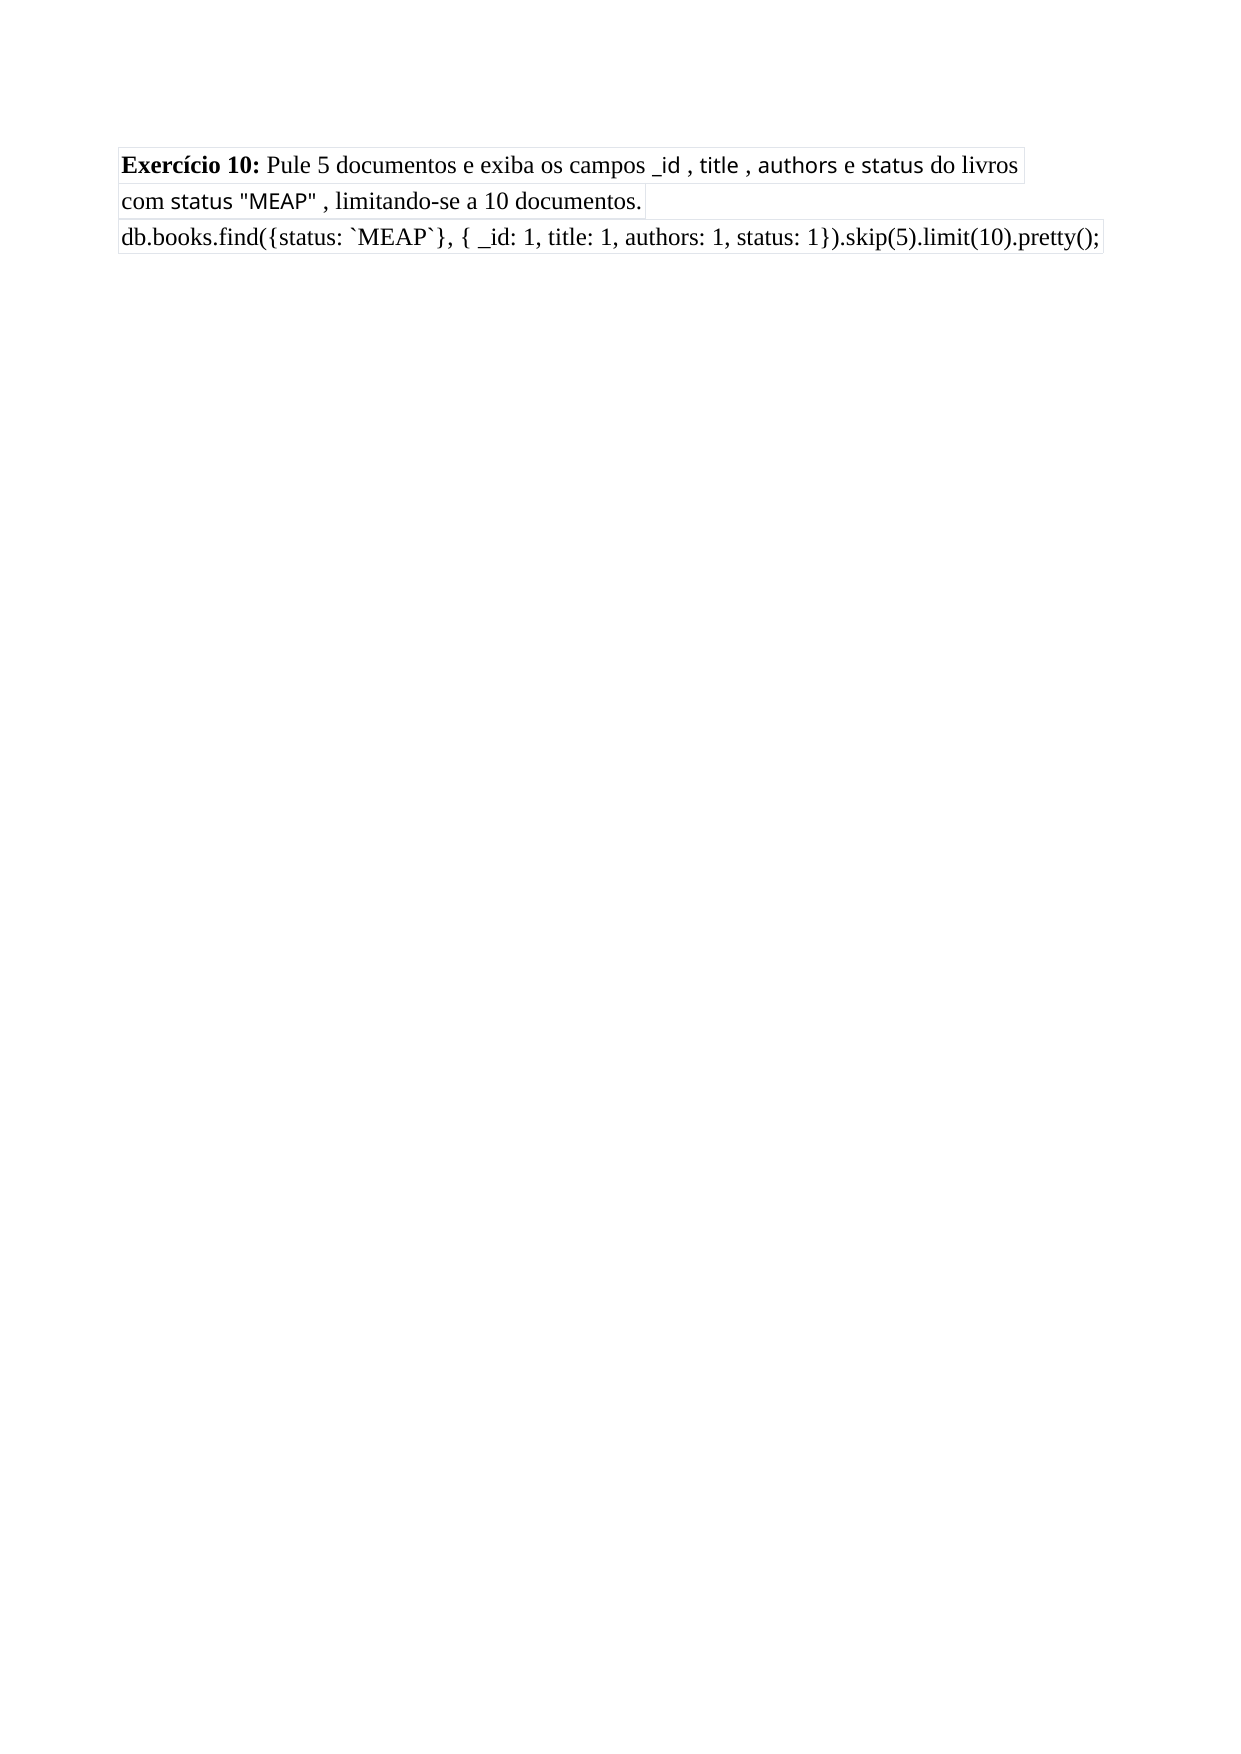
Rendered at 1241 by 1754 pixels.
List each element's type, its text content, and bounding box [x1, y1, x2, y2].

text Exercício 10: Pule 5 documentos e exiba os campos _id , title , authors e status do livros com status "MEAP" , limitando-se a 10 documentos. [119, 184, 645, 218]
text db.books.find({status: `MEAP`}, { _id: 1, title: 1, authors: 1, status: 1}).skip(5).limit(10).pretty(); [119, 220, 1103, 253]
text Exercício 10: Pule 5 documentos e exiba os campos _id , title , authors e status do livros com status "MEAP" , limitando-se a 10 documentos. [119, 148, 1024, 183]
text Exercício 10: Pule 5 documentos e exiba os campos _id , title , authors e status do livros com status "MEAP" , limitando-se a 10 documentos. [646, 147, 1122, 218]
